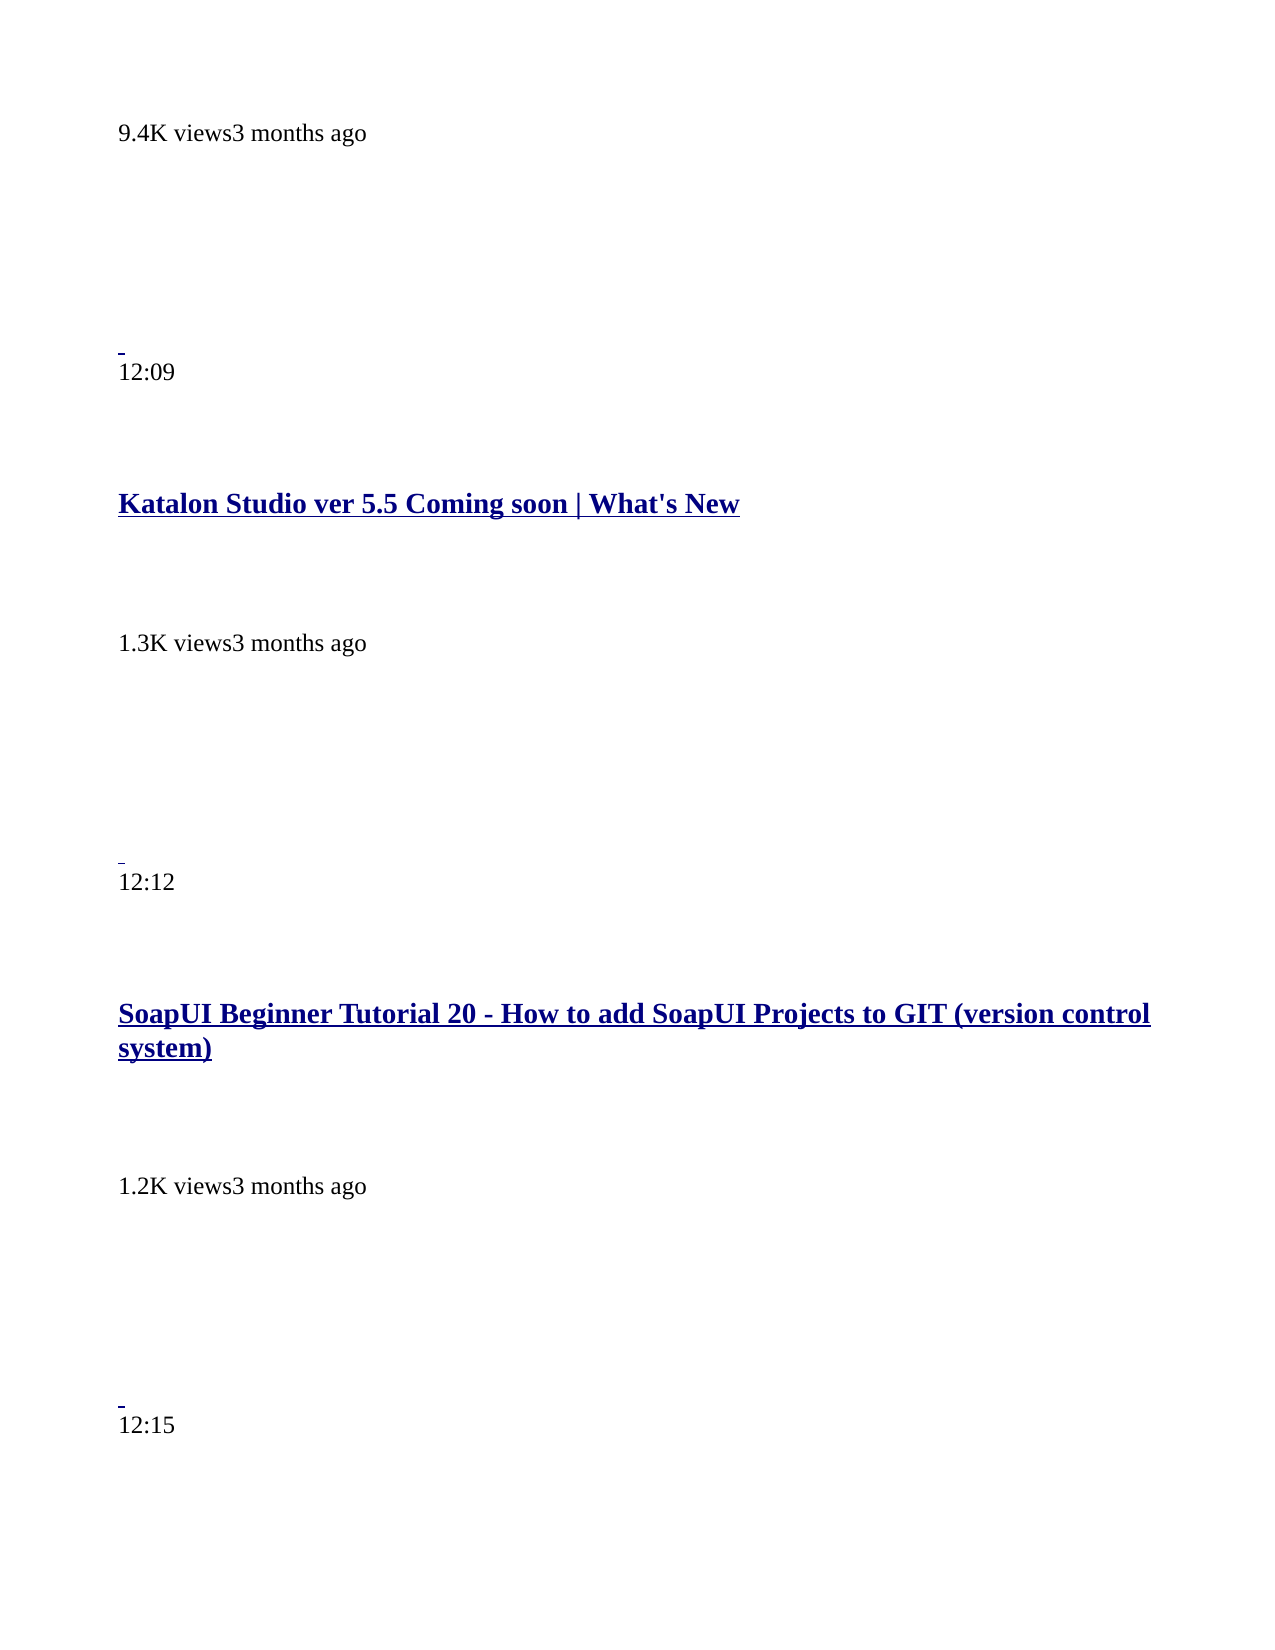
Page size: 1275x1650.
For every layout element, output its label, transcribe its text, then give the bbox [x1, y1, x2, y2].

text 12:12 [118, 867, 1157, 896]
text 12:09 [118, 357, 1157, 386]
subtitle SoapUI Beginner Tutorial 20 - How to add SoapUI Projects to GIT (version control system) [118, 996, 1157, 1063]
text 1.3K views3 months ago [118, 628, 1157, 657]
subtitle Katalon Studio ver 5.5 Coming soon | What's New [118, 487, 1157, 520]
text 1.2K views3 months ago [118, 1171, 1157, 1200]
text 9.4K views3 months ago [118, 118, 1157, 147]
text 12:15 [118, 1410, 1157, 1439]
